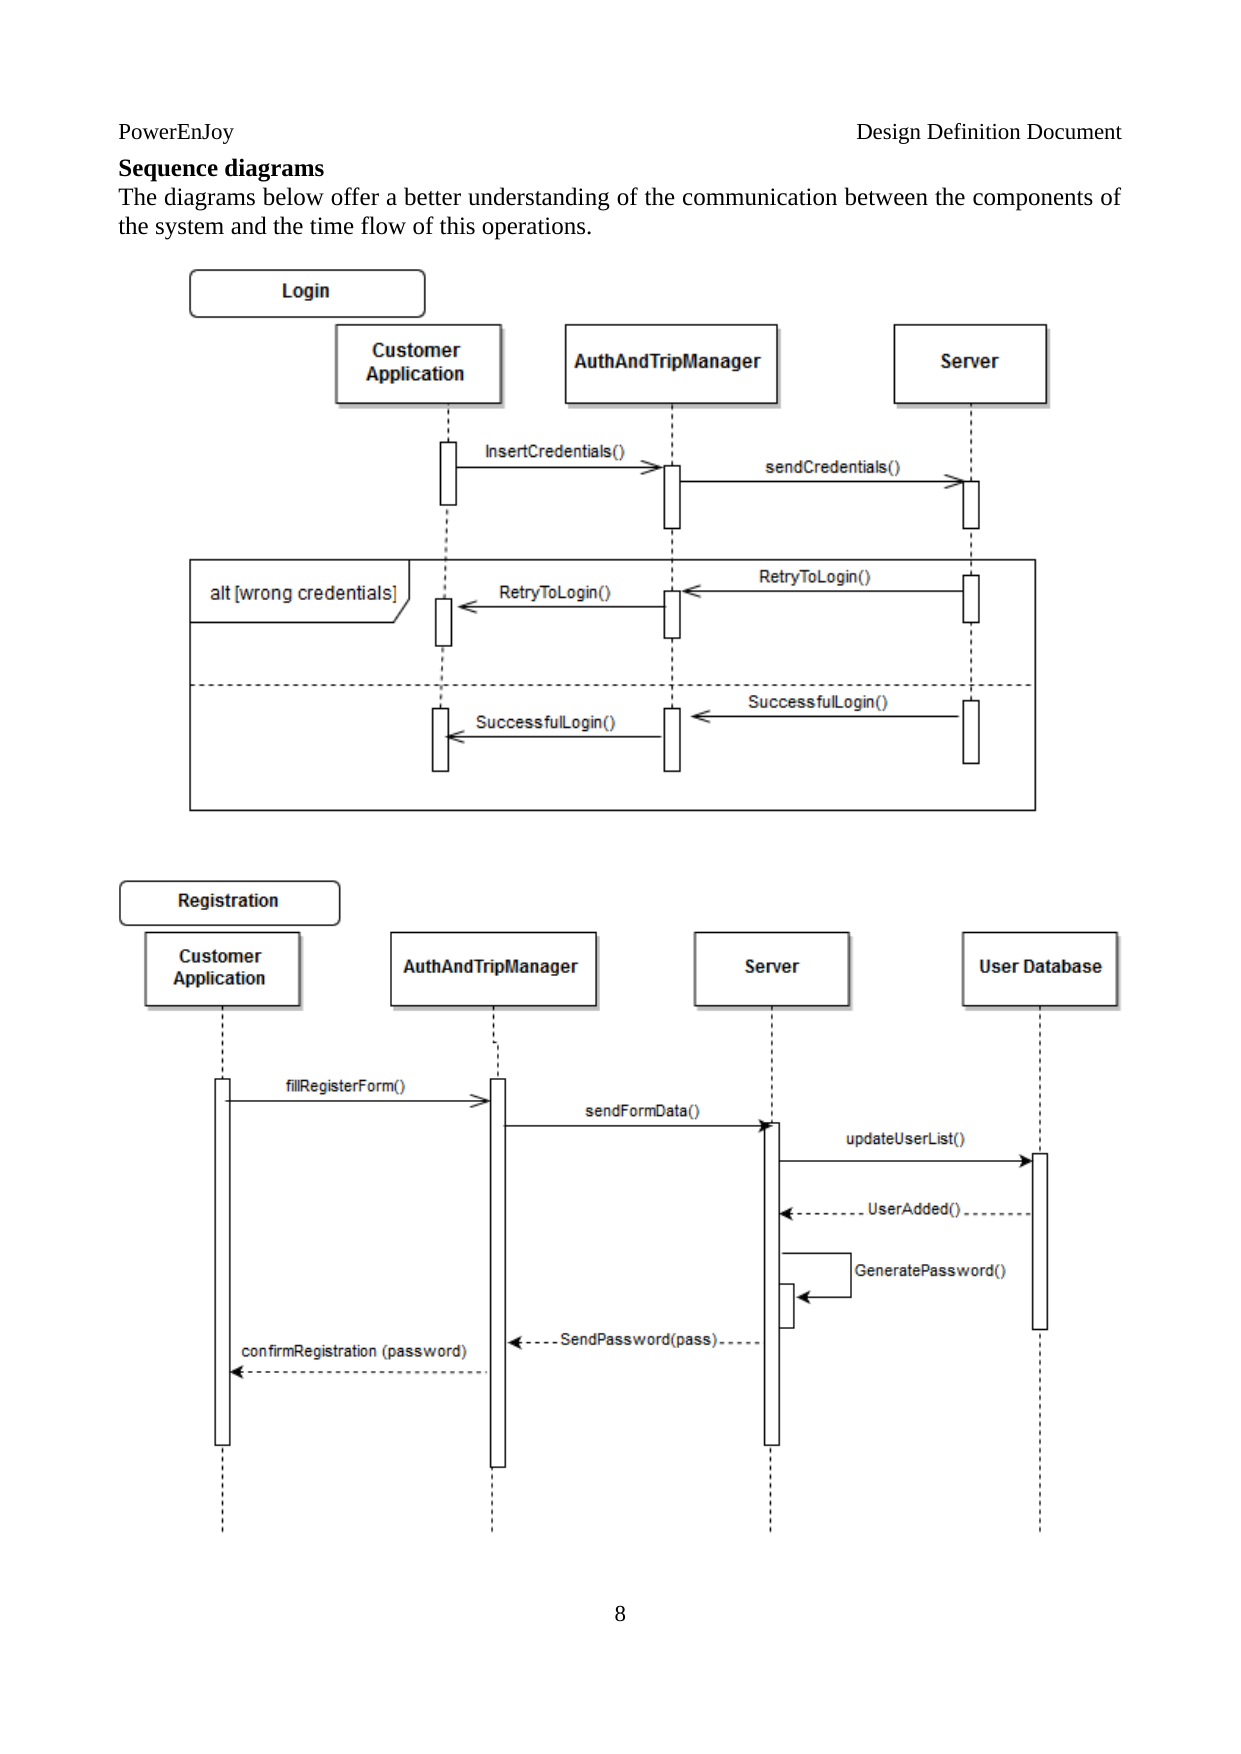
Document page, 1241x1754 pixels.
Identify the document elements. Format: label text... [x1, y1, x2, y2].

text Sequence diagrams [118, 153, 1122, 182]
text The diagrams below offer a better understanding of the communication between the components of the system and the time flow of this operations. [118, 182, 1122, 240]
